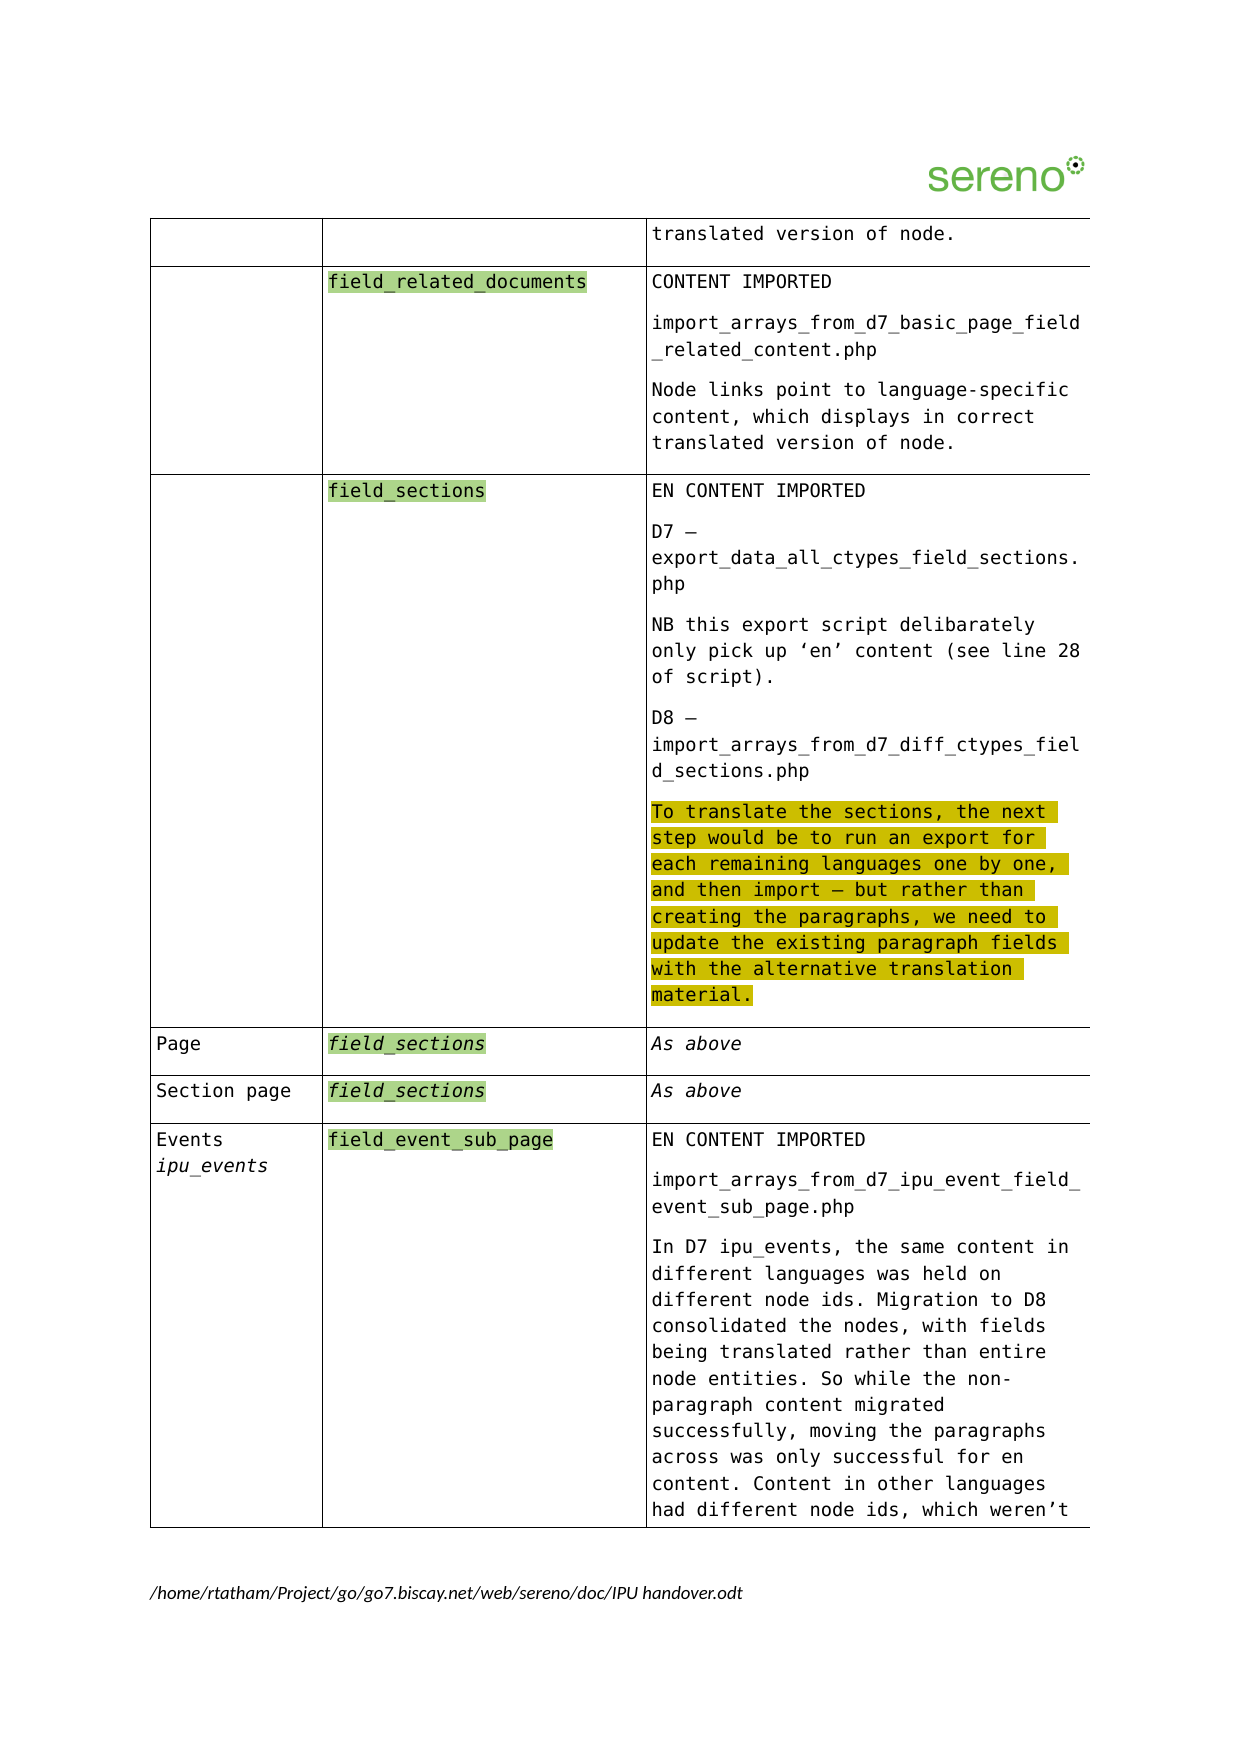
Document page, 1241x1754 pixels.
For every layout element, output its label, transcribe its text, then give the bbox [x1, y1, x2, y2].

table_cell As above [647, 1076, 1090, 1123]
picture [928, 155, 1085, 192]
table_cell translated version of node. [647, 219, 1090, 266]
table_cell field_related_documents [323, 267, 646, 474]
table_cell [151, 219, 322, 266]
table_cell CONTENT IMPORTED import_arrays_from_d7_basic_page_field_related_content.php Node links point to language-specific content, which displays in correct translated version of node. [647, 267, 1090, 474]
table_cell EN CONTENT IMPORTED D7 – export_data_all_ctypes_field_sections.php NB this export script delibarately only pick up ‘en’ content (see line 28 of script). D8 – import_arrays_from_d7_diff_ctypes_field_sections.php To translate the sections, the next step would be to run an export for each remaining languages one by one, and then import – but rather than creating the paragraphs, we need to update the existing paragraph fields with the alternative translation material. [647, 475, 1090, 1027]
table_cell [151, 267, 322, 474]
table_cell field_sections [323, 475, 646, 1027]
table_cell [323, 219, 646, 266]
table_cell As above [647, 1028, 1090, 1075]
table_cell EN CONTENT IMPORTED import_arrays_from_d7_ipu_event_field_event_sub_page.php In D7 ipu_events, the same content in different languages was held on different node ids. Migration to D8 consolidated the nodes, with fields being translated rather than entire node entities. So while the non-paragraph content migrated successfully, moving the paragraphs across was only successful for en content. Content in other languages had different node ids, which weren’t [647, 1124, 1090, 1527]
table_cell field_sections [323, 1028, 646, 1075]
table_cell Section page [151, 1076, 322, 1123]
table_cell field_sections [323, 1076, 646, 1123]
table_cell Events ipu_events [151, 1124, 322, 1527]
table_cell [151, 475, 322, 1027]
table_cell Page [151, 1028, 322, 1075]
table_cell field_event_sub_page [323, 1124, 646, 1527]
